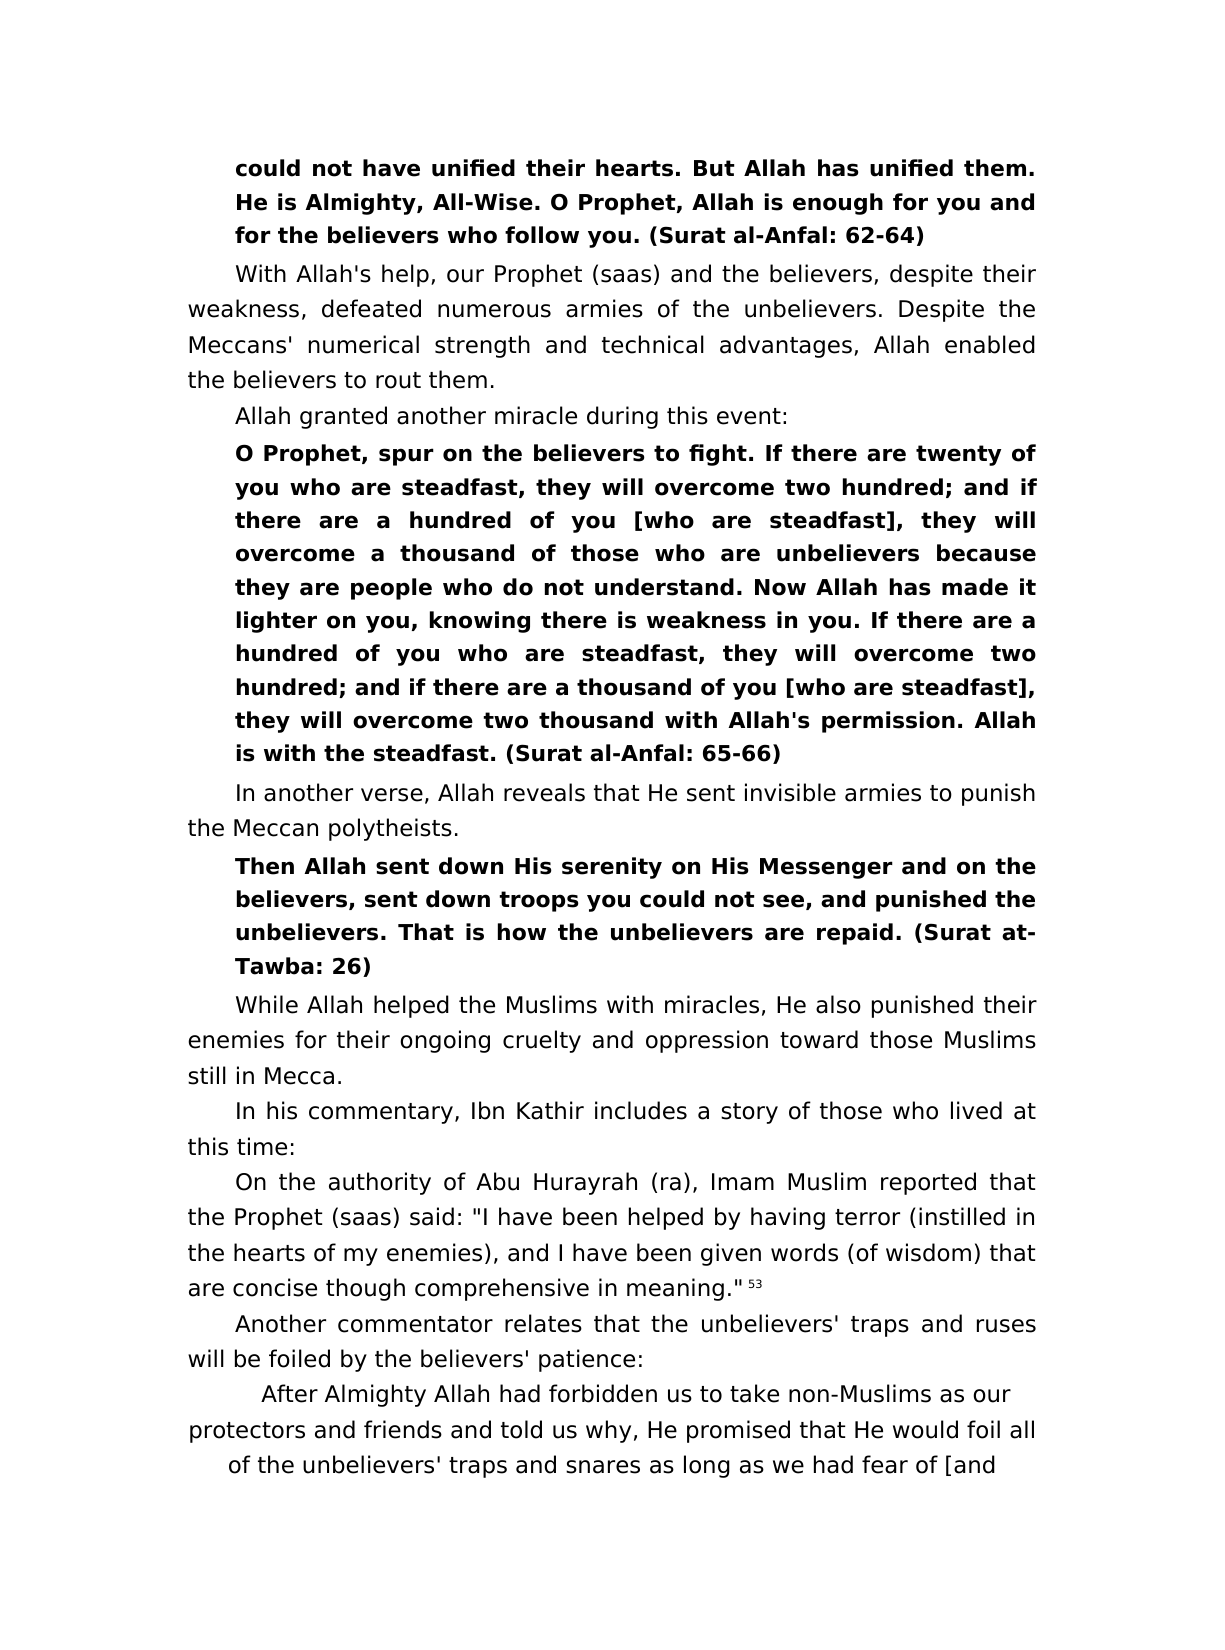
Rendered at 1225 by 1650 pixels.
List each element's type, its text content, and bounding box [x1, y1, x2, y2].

text After Almighty Allah had forbidden us to take non-Muslims as our protectors and friends and told us why, He promised that He would foil all of the unbelievers' traps and snares as long as we had fear of [and [187, 1374, 1037, 1481]
text O Prophet, spur on the believers to fight. If there are twenty of you who are steadfast, they will overcome two hundred; and if there are a hundred of you [who are steadfast], they will overcome a thousand of those who are unbelievers because they are people who do not understand. Now Allah has made it lighter on you, knowing there is weakness in you. If there are a hundred of you who are steadfast, they will overcome two hundred; and if there are a thousand of you [who are steadfast], they will overcome two thousand with Allah's permission. Allah is with the steadfast. (Surat al-Anfal: 65-66) [235, 435, 1037, 768]
text On the authority of Abu Hurayrah (ra), Imam Muslim reported that the Prophet (saas) said: "I have been helped by having terror (instilled in the hearts of my enemies), and I have been given words (of wisdom) that are concise though comprehensive in meaning." 53 [187, 1162, 1037, 1304]
text Then Allah sent down His serenity on His Messenger and on the believers, sent down troops you could not see, and punished the unbelievers. That is how the unbelievers are repaid. (Surat at-Tawba: 26) [235, 847, 1037, 981]
text While Allah helped the Muslims with miracles, He also punished their enemies for their ongoing cruelty and oppression toward those Muslims still in Mecca. [187, 985, 1037, 1091]
text Another commentator relates that the unbelievers' traps and ruses will be foiled by the believers' patience: [187, 1304, 1037, 1374]
text Allah granted another miracle during this event: [187, 396, 1037, 431]
text could not have unified their hearts. But Allah has unified them. He is Almighty, All-Wise. O Prophet, Allah is enough for you and for the believers who follow you. (Surat al-Anfal: 62-64) [235, 150, 1037, 250]
text With Allah's help, our Prophet (saas) and the believers, despite their weakness, defeated numerous armies of the unbelievers. Despite the Meccans' numerical strength and technical advantages, Allah enabled the believers to rout them. [187, 254, 1037, 396]
text In his commentary, Ibn Kathir includes a story of those who lived at this time: [187, 1091, 1037, 1162]
text In another verse, Allah reveals that He sent invisible armies to punish the Meccan polytheists. [187, 773, 1037, 843]
